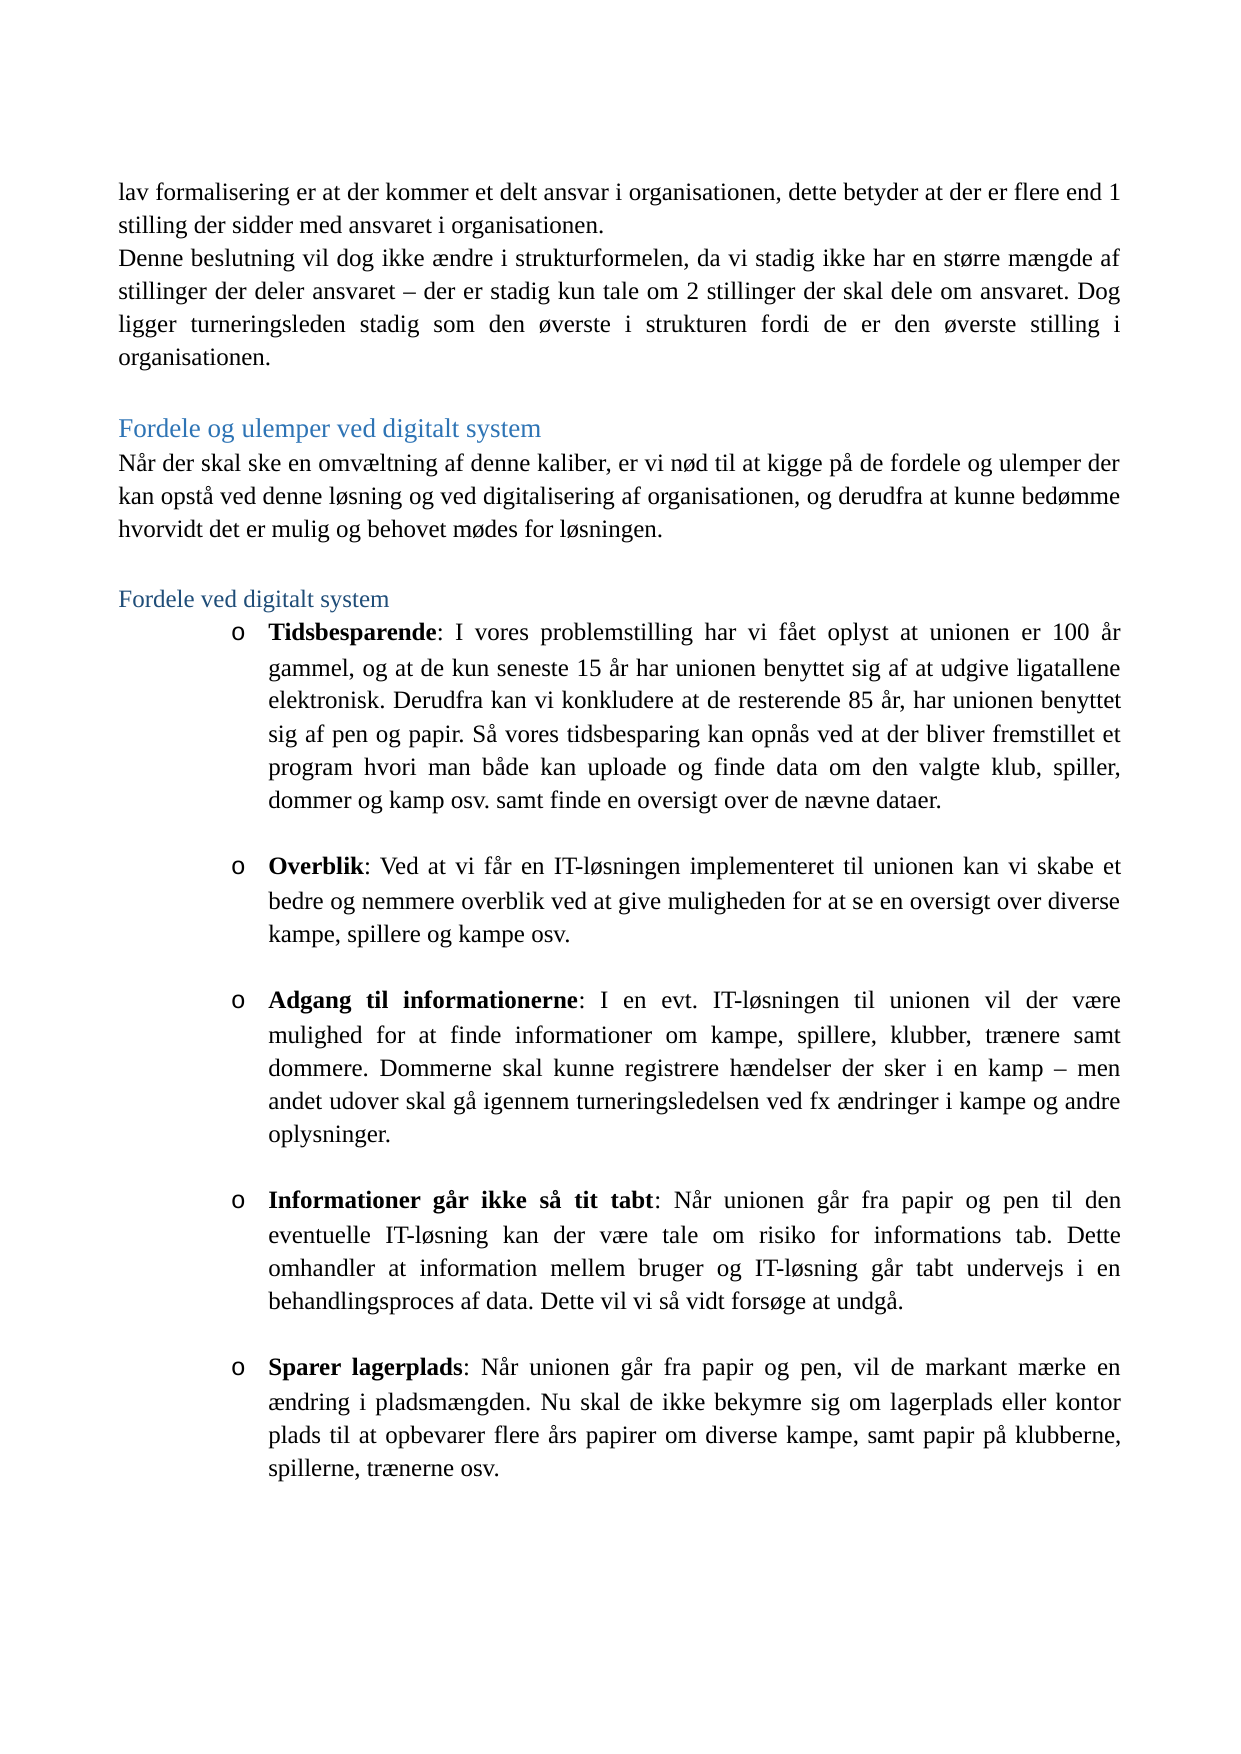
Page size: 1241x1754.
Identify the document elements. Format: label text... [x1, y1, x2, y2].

list Tidsbesparende: I vores problemstilling har vi fået oplyst at unionen er 100 år gammel, og at de kun seneste 15 år har unionen benyttet sig af at udgive ligatallene elektronisk. Derudfra kan vi konkludere at de resterende 85 år, har unionen benyttet sig af pen og papir. Så vores tidsbesparing kan opnås ved at der bliver fremstillet et program hvori man både kan uploade og finde data om den valgte klub, spiller, dommer og kamp osv. samt finde en oversigt over de nævne dataer. [231, 617, 1122, 813]
subtitle Fordele ved digitalt system [118, 584, 1122, 613]
list Sparer lagerplads: Når unionen går fra papir og pen, vil de markant mærke en ændring i pladsmængden. Nu skal de ikke bekymre sig om lagerplads eller kontor plads til at opbevarer flere års papirer om diverse kampe, samt papir på klubberne, spillerne, trænerne osv. [231, 1352, 1122, 1482]
list lav formalisering er at der kommer et delt ansvar i organisationen, dette betyder at der er flere end 1 stilling der sidder med ansvaret i organisationen. [118, 177, 1122, 239]
list Denne beslutning vil dog ikke ændre i strukturformelen, da vi stadig ikke har en større mængde af stillinger der deler ansvaret – der er stadig kun tale om 2 stillinger der skal dele om ansvaret. Dog ligger turneringsleden stadig som den øverste i strukturen fordi de er den øverste stilling i organisationen. [118, 243, 1122, 371]
list Adgang til informationerne: I en evt. IT-løsningen til unionen vil der være mulighed for at finde informationer om kampe, spillere, klubber, trænere samt dommere. Dommerne skal kunne registrere hændelser der sker i en kamp – men andet udover skal gå igennem turneringsledelsen ved fx ændringer i kampe og andre oplysninger. [231, 985, 1122, 1148]
list Overblik: Ved at vi får en IT-løsningen implementeret til unionen kan vi skabe et bedre og nemmere overblik ved at give muligheden for at se en oversigt over diverse kampe, spillere og kampe osv. [231, 851, 1122, 948]
subtitle Fordele og ulemper ved digitalt system [118, 412, 1122, 444]
list Når der skal ske en omvæltning af denne kaliber, er vi nød til at kigge på de fordele og ulemper der kan opstå ved denne løsning og ved digitalisering af organisationen, og derudfra at kunne bedømme hvorvidt det er mulig og behovet mødes for løsningen. [118, 448, 1122, 543]
list Informationer går ikke så tit tabt: Når unionen går fra papir og pen til den eventuelle IT-løsning kan der være tale om risiko for informations tab. Dette omhandler at information mellem bruger og IT-løsning går tabt undervejs i en behandlingsproces af data. Dette vil vi så vidt forsøge at undgå. [231, 1185, 1122, 1315]
